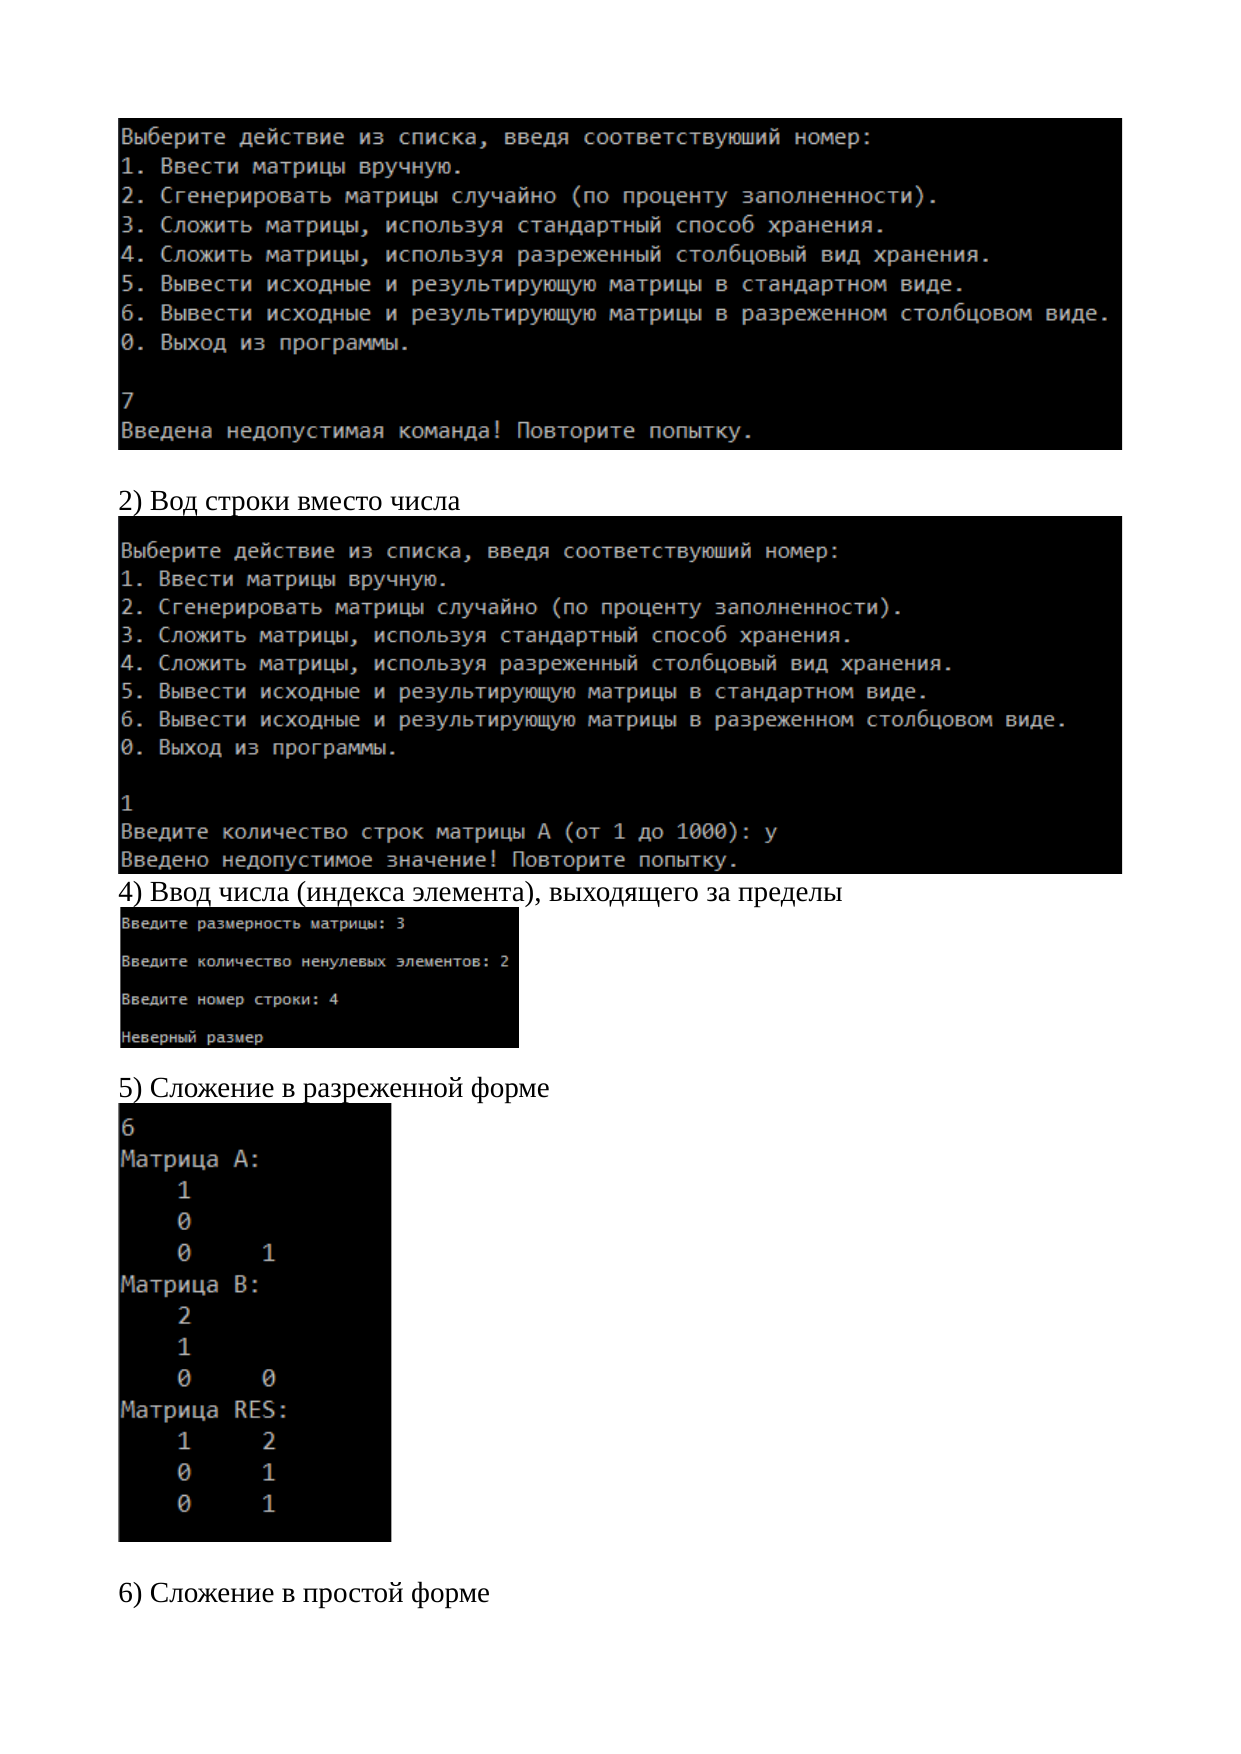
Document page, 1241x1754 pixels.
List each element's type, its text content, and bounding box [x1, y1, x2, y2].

text 2) Вод строки вместо числа [118, 483, 1122, 516]
text 5) Сложение в разреженной форме [118, 1070, 1122, 1104]
text 4) Ввод числа (индекса элемента), выходящего за пределы [118, 874, 1122, 907]
text 6) Сложение в простой форме [118, 1575, 1122, 1608]
